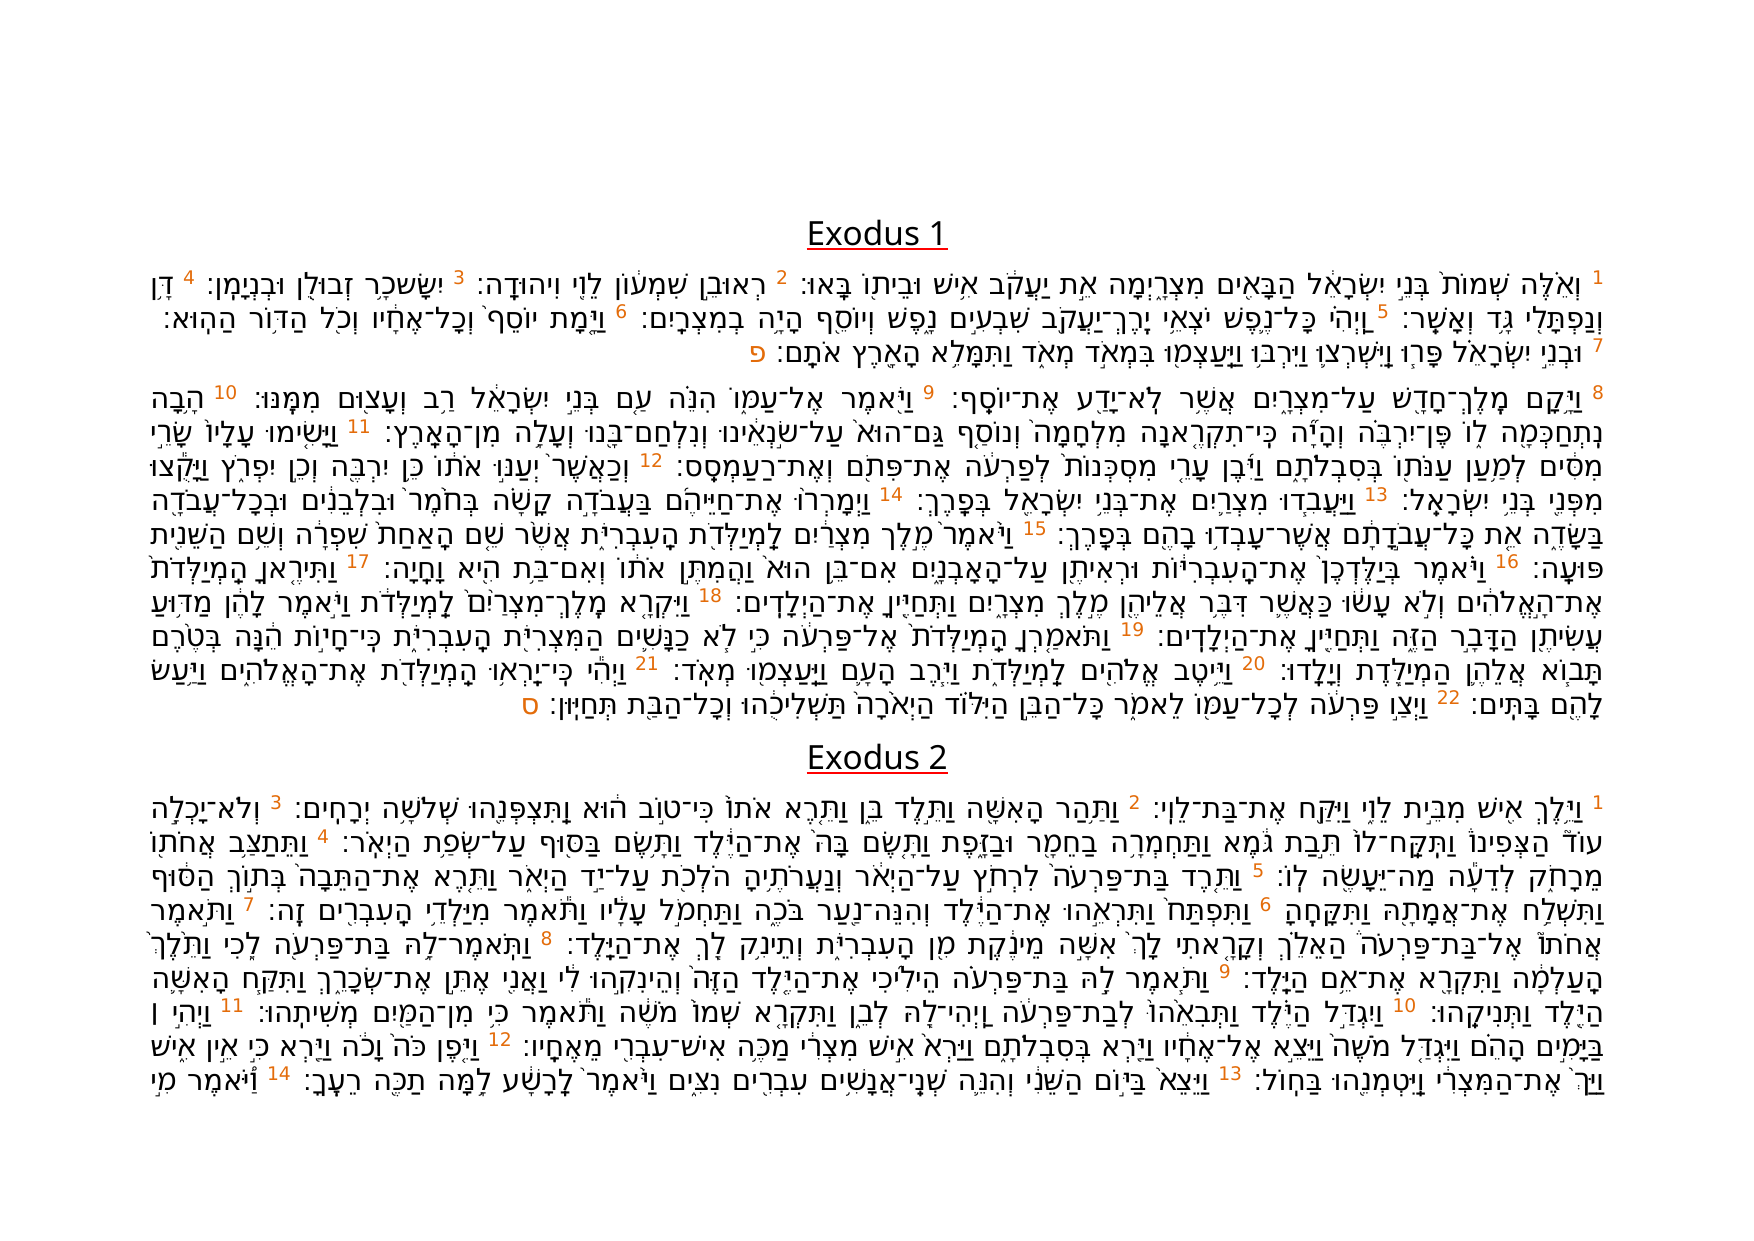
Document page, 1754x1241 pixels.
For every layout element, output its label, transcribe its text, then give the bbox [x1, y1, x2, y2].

text Exodus 1‬‬‬ [150, 209, 1604, 255]
text 1 וְאֵ֗לֶּה שְׁמוֹת֙ בְּנֵ֣י יִשְׂרָאֵ֔ל הַבָּאִ֖ים מִצְרָ֑יְמָה אֵ֣ת יַעֲקֹ֔ב אִ֥ישׁ וּבֵית֖וֹ בָּֽאוּ׃ 2 רְאוּבֵ֣ן שִׁמְע֔וֹן לֵוִ֖י וִיהוּדָֽה׃ ‬‬‬3 יִשָּׂשכָ֥ר זְבוּלֻ֖ן וּבְנְיָמִֽן׃ ‬‬‬4 דָּ֥ן וְנַפְתָּלִ֖י גָּ֥ד וְאָשֵֽׁר׃ ‬‬‬5 וֽ͏ַיְהִ֗י כָּל־נֶ֛פֶשׁ יֹצְאֵ֥י יֶֽרֶךְ־יַעֲקֹ֖ב שִׁבְעִ֣ים נָ֑פֶשׁ וְיוֹסֵ֖ף הָיָ֥ה בְמִצְרָֽיִם׃ ‬‬‬6 וַיָּ֤מָת יוֹסֵף֙ וְכָל־אֶחָ֔יו וְכֹ֖ל הַדּ֥וֹר הַהֽוּא׃ ‬‬‬7 וּבְנֵ֣י יִשְׂרָאֵ֗ל פָּר֧וּ וַֽיִּשְׁרְצ֛וּ וַיִּרְבּ֥וּ וַיַּֽעַצְמ֖וּ בִּמְאֹ֣ד מְאֹ֑ד וַתִּמָּלֵ֥א הָאָ֖רֶץ אֹתָֽם׃ פ ‬‬‬‬‬‬‬‬‬ [150, 267, 1604, 369]
text 8 וַיָּ֥קָם מֶֽלֶךְ־חָדָ֖שׁ עַל־מִצְרָ֑יִם אֲשֶׁ֥ר לֹֽא־יָדַ֖ע אֶת־יוֹסֵֽף׃ ‬‬‬9 וַיֹּ֖אמֶר אֶל־עַמּ֑וֹ הִנֵּ֗ה עַ֚ם בְּנֵ֣י יִשְׂרָאֵ֔ל רַ֥ב וְעָצ֖וּם מִמֶּֽנּוּ׃ ‬‬‬10 הָ֥בָה נִֽתְחַכְּמָ֖ה ל֑וֹ פֶּן־יִרְבֶּ֗ה וְהָיָ֞ה כִּֽי־תִקְרֶ֤אנָה מִלְחָמָה֙ וְנוֹסַ֤ף גַּם־הוּא֙ עַל־שֹׂ֣נְאֵ֔ינוּ וְנִלְחַם־בָּ֖נוּ וְעָלָ֥ה מִן־הָאָֽרֶץ׃ ‬‬‬11 וַיָּשִׂ֤ימוּ עָלָיו֙ שָׂרֵ֣י מִסִּ֔ים לְמַ֥עַן עַנֹּת֖וֹ בְּסִבְלֹתָ֑ם וַיִּ֜בֶן עָרֵ֤י מִסְכְּנוֹת֙ לְפַרְעֹ֔ה אֶת־פִּתֹ֖ם וְאֶת־רַעַמְסֵֽס׃ ‬‬‬12 וְכַאֲשֶׁר֙ יְעַנּ֣וּ אֹת֔וֹ כֵּ֥ן יִרְבֶּ֖ה וְכֵ֣ן יִפְרֹ֑ץ וַיָּקֻ֕צוּ מִפְּנֵ֖י בְּנֵ֥י יִשְׂרָאֵֽל׃ ‬‬‬13 וַיַּעֲבִ֧דוּ מִצְרַ֛יִם אֶת־בְּנֵ֥י יִשְׂרָאֵ֖ל בְּפָֽרֶךְ׃ ‬‬‬14 וַיְמָרְר֨וּ אֶת־חַיֵּיהֶ֜ם בַּעֲבֹדָ֣ה קָשָׁ֗ה בְּחֹ֙מֶר֙ וּבִלְבֵנִ֔ים וּבְכָל־עֲבֹדָ֖ה בַּשָּׂדֶ֑ה אֵ֚ת כָּל־עֲבֹ֣דָתָ֔ם אֲשֶׁר־עָבְד֥וּ בָהֶ֖ם בְּפָֽרֶךְ׃ ‬‬‬15 וַיֹּ֙אמֶר֙ מֶ֣לֶך מִצְרַ֔יִם לַֽמְיַלְּדֹ֖ת הָֽעִבְרִיֹּ֑ת אֲשֶׁ֨ר שֵׁ֤ם הָֽאַחַת֙ שִׁפְרָ֔ה וְשֵׁ֥ם הַשֵּׁנִ֖ית פּוּעָֽה׃ ‬‬‬16 וַיֹּ֗אמֶר בְּיַלֶּדְכֶן֙ אֶת־הָֽעִבְרִיּ֔וֹת וּרְאִיתֶ֖ן עַל־הָאָבְנָ֑יִם אִם־בֵּ֥ן הוּא֙ וַהֲמִתֶּ֣ן אֹת֔וֹ וְאִם־בַּ֥ת הִ֖יא וָחָֽיָה׃ ‬‬‬17 וַתִּירֶ֤אןָ הַֽמְיַלְּדֹת֙ אֶת־הָ֣אֱלֹהִ֔ים וְלֹ֣א עָשׂ֔וּ כַּאֲשֶׁ֛ר דִּבֶּ֥ר אֲלֵיהֶ֖ן מֶ֣לֶךְ מִצְרָ֑יִם וַתְּחַיֶּ֖יןָ אֶת־הַיְלָדִֽים׃ ‬‬‬18 וַיִּקְרָ֤א מֶֽלֶךְ־מִצְרַ֙יִם֙ לַֽמְיַלְּדֹ֔ת וַיֹּ֣אמֶר לָהֶ֔ן מַדּ֥וּעַ עֲשִׂיתֶ֖ן הַדָּבָ֣ר הַזֶּ֑ה וַתְּחַיֶּ֖יןָ אֶת־הַיְלָדִֽים׃ ‬‬‬19 וַתֹּאמַ֤רְןָ הַֽמְיַלְּדֹת֙ אֶל־פַּרְעֹ֔ה כִּ֣י לֹ֧א כַנָּשִׁ֛ים הַמִּצְרִיֹּ֖ת הָֽעִבְרִיֹּ֑ת כִּֽי־חָי֣וֹת הֵ֔נָּה בְּטֶ֨רֶם תָּב֧וֹא אֲלֵהֶ֛ן הַמְיַלֶּ֖דֶת וְיָלָֽדוּ׃ ‬‬‬20 וַיֵּ֥יטֶב אֱלֹהִ֖ים לַֽמְיַלְּדֹ֑ת וַיִּ֧רֶב הָעָ֛ם וַיַּֽעַצְמ֖וּ מְאֹֽד׃ ‬‬‬21 וַיְהִ֕י כִּֽי־יָֽרְא֥וּ הַֽמְיַלְּדֹ֖ת אֶת־הָאֱלֹהִ֑ים וַיַּ֥עַשׂ לָהֶ֖ם בָּתִּֽים׃ ‬‬‬22 וַיְצַ֣ו פַּרְעֹ֔ה לְכָל־עַמּ֖וֹ לֵאמֹ֑ר כָּל־הַבֵּ֣ן הַיִּלּ֗וֹד הַיְאֹ֙רָה֙ תַּשְׁלִיכֻ֔הוּ וְכָל־הַבַּ֖ת תְּחַיּֽוּן׃ ס ‬‬‬‬‬‬‬‬‬‬‬‬‬‬‬‬‬‬ [150, 382, 1604, 721]
text Exodus 2 [150, 734, 1604, 779]
text 1 וַיֵּ֥לֶךְ אִ֖ישׁ מִבֵּ֣ית לֵוִ֑י וַיִּקַּ֖ח אֶת־בַּת־לֵוִֽי׃ 2 וַתַּ֥הַר הָאִשָּׁ֖ה וַתֵּ֣לֶד בֵּ֑ן וַתֵּ֤רֶא אֹתוֹ֙ כִּי־ט֣וֹב ה֔וּא וַֽתִּצְפְּנֵ֖הוּ שְׁלֹשָׁ֥ה יְרָחִֽים׃ ‬‬‬3 וְלֹא־יָכְלָ֣ה עוֹד֮ הַצְּפִינוֹ֒ וַתִּֽקַּֽח־לוֹ֙ תֵּ֣בַת גֹּ֔מֶא וַתַּחְמְרָ֥ה בַחֵמָ֖ר וּבַזָּ֑פֶת וַתָּ֤שֶׂם בָּהּ֙ אֶת־הַיֶּ֔לֶד וַתָּ֥שֶׂם בַּסּ֖וּף עַל־שְׂפַ֥ת הַיְאֹֽר׃ ‬‬‬4 וַתֵּתַצַּ֥ב אֲחֹת֖וֹ מֵרָחֹ֑ק לְדֵעָ֕ה מַה־יֵּעָשֶׂ֖ה לֽוֹ׃ ‬‬‬5 וַתֵּ֤רֶד בַּת־פַּרְעֹה֙ לִרְחֹ֣ץ עַל־הַיְאֹ֔ר וְנַעֲרֹתֶ֥יהָ הֹלְכֹ֖ת עַל־יַ֣ד הַיְאֹ֑ר וַתֵּ֤רֶא אֶת־הַתֵּבָה֙ בְּת֣וֹךְ הַסּ֔וּף וַתִּשְׁלַ֥ח אֶת־אֲמָתָ֖הּ וַתִּקָּחֶֽהָ ‬‬‬6 וַתִּפְתַּח֙ וַתִּרְאֵ֣הוּ אֶת־הַיֶּ֔לֶד וְהִנֵּה־נַ֖עַר בֹּכֶ֑ה וַתַּחְמֹ֣ל עָלָ֔יו וַתֹּ֕אמֶר מִיַּלְדֵ֥י הָֽעִבְרִ֖ים זֶֽה׃ ‬‬‬7 וַתֹּ֣אמֶר אֲחֹתוֹ֮ אֶל־בַּת־פַּרְעֹה֒ הַאֵלֵ֗ךְ וְקָרָ֤אתִי לָךְ֙ אִשָּׁ֣ה מֵינֶ֔קֶת מִ֖ן הָעִבְרִיֹּ֑ת וְתֵינִ֥ק לָ֖ךְ אֶת־הַיָּֽלֶד׃ ‬‬‬8 וַתֹּֽאמֶר־לָ֥הּ בַּת־פַּרְעֹ֖ה לֵ֑כִי וַתֵּ֙לֶךְ֙ הָֽעַלְמָ֔ה וַתִּקְרָ֖א אֶת־אֵ֥ם הַיָּֽלֶד׃ ‬‬‬9 וַתֹּ֧אמֶר לָ֣הּ בַּת־פַּרְעֹ֗ה הֵילִ֜יכִי אֶת־הַיֶּ֤לֶד הַזֶּה֙ וְהֵינִקִ֣הוּ לִ֔י וַאֲנִ֖י אֶתֵּ֣ן אֶת־שְׂכָרֵ֑ךְ וַתִּקַּ֧ח הָאִשָּׁ֛ה הַיֶּ֖לֶד וַתְּנִיקֵֽהוּ׃ ‬‬‬10 וַיִגְדַּ֣ל הַיֶּ֗לֶד וַתְּבִאֵ֙הוּ֙ לְבַת־פַּרְעֹ֔ה וֽ͏ַיְהִי־לָ֖הּ לְבֵ֑ן וַתִּקְרָ֤א שְׁמוֹ֙ מֹשֶׁ֔ה וַתֹּ֕אמֶר כִּ֥י מִן־הַמַּ֖יִם מְשִׁיתִֽהוּ׃ ‬‬‬11 וַיְהִ֣י ׀ בַּיָּמִ֣ים הָהֵ֗ם וַיִּגְדַּ֤ל מֹשֶׁה֙ וַיֵּצֵ֣א אֶל־אֶחָ֔יו וַיַּ֖רְא בְּסִבְלֹתָ֑ם וַיַּרְא֙ אִ֣ישׁ מִצְרִ֔י מַכֶּ֥ה אִישׁ־עִבְרִ֖י מֵאֶחָֽיו׃ ‬‬‬12 וַיִּ֤פֶן כֹּה֙ וָכֹ֔ה וַיַּ֖רְא כִּ֣י אֵ֣ין אִ֑ישׁ וַיַּךְ֙ אֶת־הַמִּצְרִ֔י וַֽיִּטְמְנֵ֖הוּ בַּחֽוֹל׃ ‬‬‬13 וַיֵּצֵא֙ בַּיּ֣וֹם הַשֵּׁנִ֔י וְהִנֵּ֛ה שְׁנֵֽי־אֲנָשִׁ֥ים עִבְרִ֖ים נִצִּ֑ים וַיֹּ֙אמֶר֙ לָֽרָשָׁ֔ע לָ֥מָּה תַכֶּ֖ה רֵעֶֽךָ׃ ‬‬‬14 וַ֠יֹּאמֶר מִ֣י שָֽׂמְךָ֞ לְאִ֨ישׁ שַׂ֤ר וְשֹׁפֵט֙ עָלֵ֔ינוּ הַלְהָרְגֵ֙נִי֙ אַתָּ֣ה אֹמֵ֔ר כַּאֲשֶׁ֥ר הָרַ֖גְתָּ אֶת־הַמִּצְרִ֑י וַיִּירָ֤א מֹשֶׁה֙ וַיֹּאמַ֔ר אָכֵ֖ן נוֹדַ֥ע הַדָּבָֽר׃ ‬‬‬15 וַיִּשְׁמַ֤ע פַּרְעֹה֙ אֶת־הַדָּבָ֣ר הַזֶּ֔ה וַיְבַקֵּ֖שׁ לַהֲרֹ֣ג אֶת־מֹשֶׁ֑ה וַיִּבְרַ֤ח מֹשֶׁה֙ מִפְּנֵ֣י פַרְעֹ֔ה וַיֵּ֥שֶׁב בְּאֶֽרֶץ־מִדְיָ֖ן וַיֵּ֥שֶׁב עַֽל־הַבְּאֵֽר׃ ‬‬‬16 וּלְכֹהֵ֥ן מִדְיָ֖ן שֶׁ֣בַע בָּנ֑וֹת וַתָּבֹ֣אנָה וַתִּדְלֶ֗נָה וַתְּמַלֶּ֙אנָה֙ אֶת־הָ֣רְהָטִ֔ים לְהַשְׁק֖וֹת צֹ֥אן אֲבִיהֶֽן׃ ‬‬‬17 וַיָּבֹ֥אוּ הָרֹעִ֖ים וַיְגָרְשׁ֑וּם וַיָּ֤קָם מֹשֶׁה֙ וַיּ֣וֹשִׁעָ֔ן וַיַּ֖שְׁקְ אֶת־צֹאנָֽם׃ ‬‬‬18 וַתָּבֹ֕אנָה אֶל־רְעוּאֵ֖ל אֲבִיהֶ֑ן וַיֹּ֕אמֶר מַדּ֛וּעַ מִהַרְתֶּ֥ן בֹּ֖א הַיּֽוֹם׃ ‬‬‬19 וַתֹּאמַ֕רְןָ אִ֣ישׁ מִצְרִ֔י הִצִּילָ֖נוּ מִיַּ֣ד הָרֹעִ֑ים וְגַם־דָּלֹ֤ה דָלָה֙ לָ֔נוּ וַיַּ֖שְׁקְ אֶת־הַצֹּֽאן׃ ‬‬‬20 וַיֹּ֥אמֶר אֶל־בְּנֹתָ֖יו וְאַיּ֑וֹ לָ֤מָּה זֶּה֙ עֲזַבְתֶּ֣ן אֶת־הָאִ֔ישׁ קִרְאֶ֥ן ל֖וֹ וְיֹ֥אכַל לָֽחֶם׃ ‬‬‬21 וַיּ֥וֹאֶל מֹשֶׁ֖ה לָשֶׁ֣בֶת אֶת־הָאִ֑ישׁ וַיִּתֵּ֛ן אֶת־צִפֹּרָ֥ה בִתּ֖וֹ לְמֹשֶֽׁה׃ ‬‬‬22 וַתֵּ֣לֶד בֵּ֔ן וַיִּקְרָ֥א אֶת־שְׁמ֖וֹ גֵּרְשֹׁ֑ם כִּ֣י אָמַ֔ר גֵּ֣ר הָיִ֔יתִי בְּאֶ֖רֶץ נָכְרִיָּֽה׃ פ ‬‬‬‬‬‬‬‬‬‬‬‬‬‬‬‬‬‬‬‬‬‬‬‬ [150, 792, 1604, 1097]
